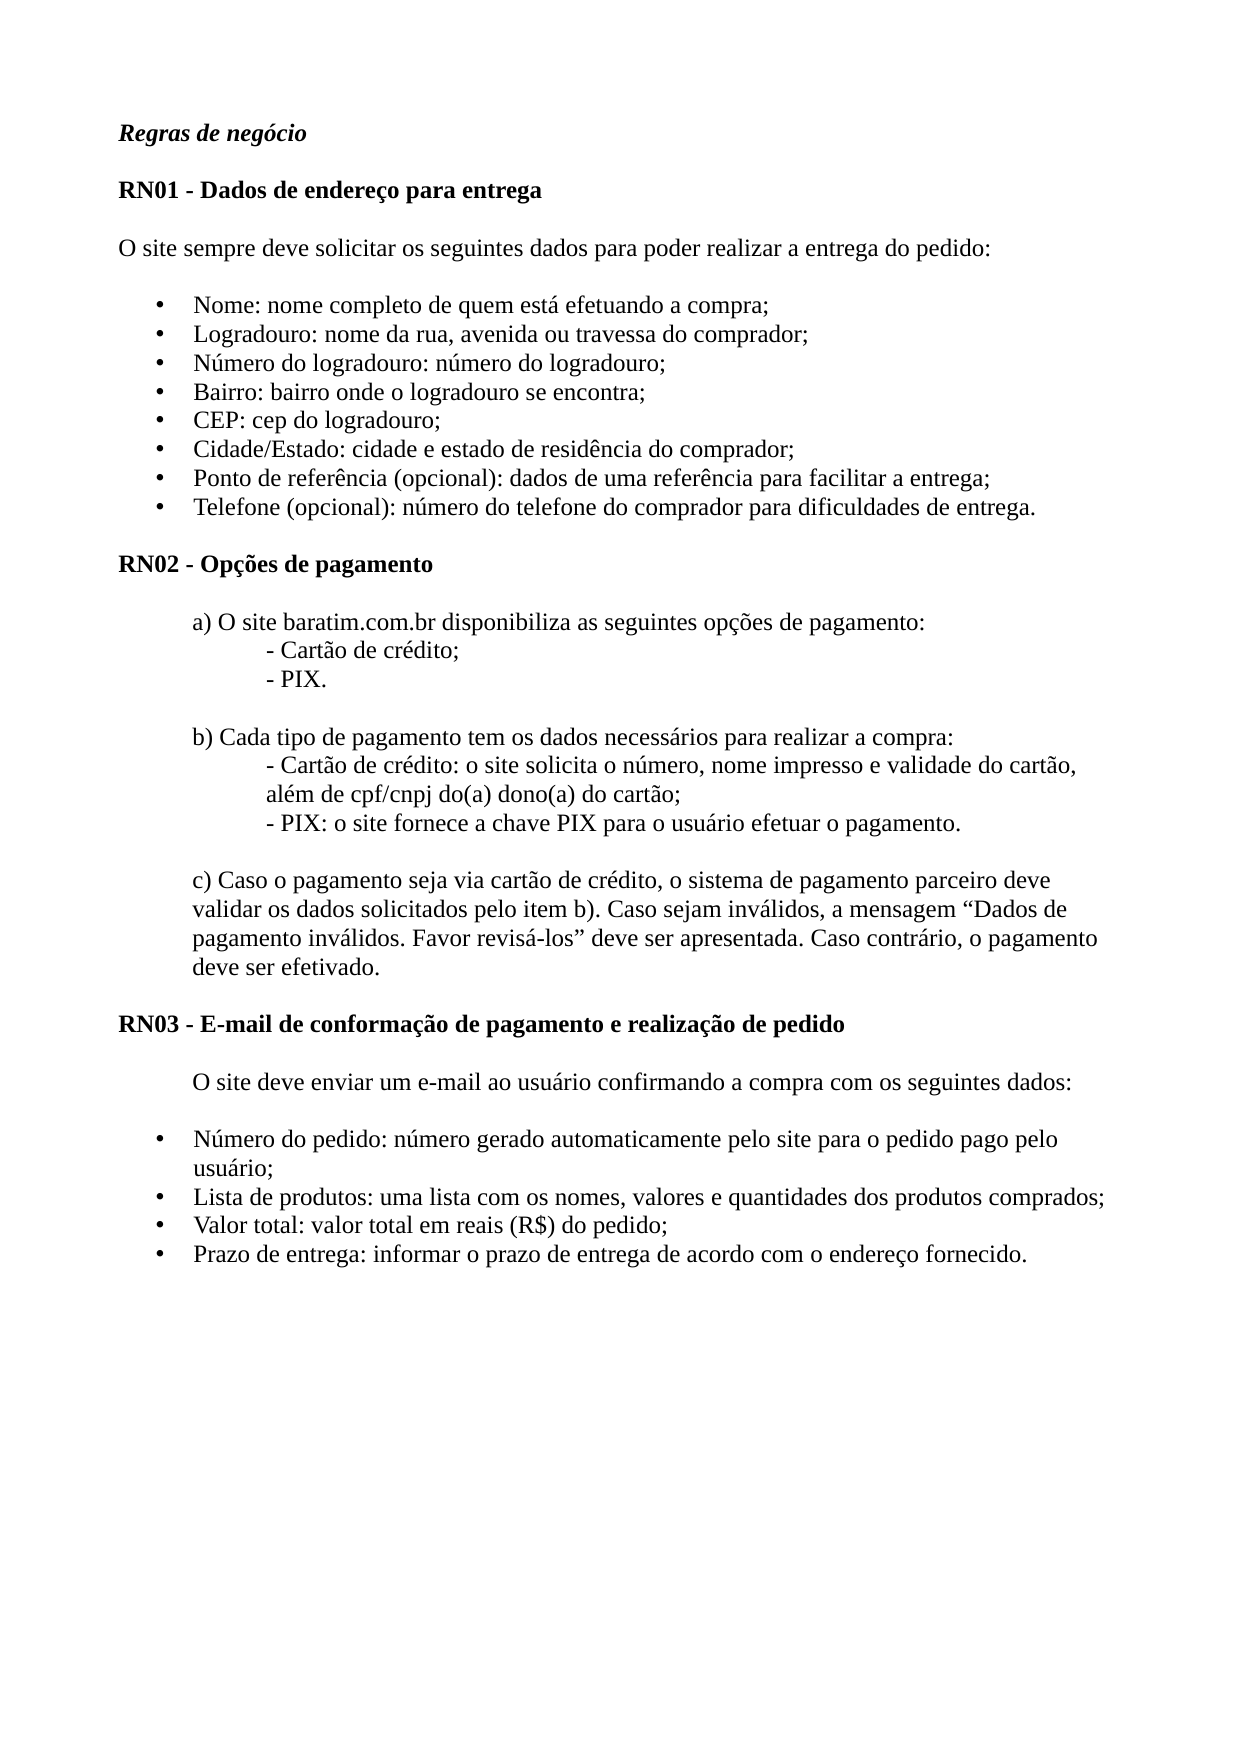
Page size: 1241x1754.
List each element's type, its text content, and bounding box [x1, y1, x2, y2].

text b) Cada tipo de pagamento tem os dados necessários para realizar a compra: [118, 722, 1122, 751]
list Telefone (opcional): número do telefone do comprador para dificuldades de entrega. [156, 492, 1122, 521]
list Número do logradouro: número do logradouro; [156, 348, 1122, 377]
text RN01 - Dados de endereço para entrega [118, 176, 1122, 204]
text RN03 - E-mail de conformação de pagamento e realização de pedido [118, 1009, 1122, 1038]
text - Cartão de crédito; [118, 636, 1122, 664]
list CEP: cep do logradouro; [156, 406, 1122, 434]
list Número do pedido: número gerado automaticamente pelo site para o pedido pago pelo usuário; [156, 1124, 1122, 1182]
list Prazo de entrega: informar o prazo de entrega de acordo com o endereço fornecido. [156, 1239, 1122, 1268]
list Lista de produtos: uma lista com os nomes, valores e quantidades dos produtos comprados; [156, 1182, 1122, 1211]
list Ponto de referência (opcional): dados de uma referência para facilitar a entrega; [156, 463, 1122, 492]
list Bairro: bairro onde o logradouro se encontra; [156, 377, 1122, 406]
list Valor total: valor total em reais (R$) do pedido; [156, 1211, 1122, 1239]
text O site deve enviar um e-mail ao usuário confirmando a compra com os seguintes dados: [118, 1067, 1122, 1096]
text RN02 - Opções de pagamento [118, 549, 1122, 578]
text - PIX. [118, 664, 1122, 693]
list Cidade/Estado: cidade e estado de residência do comprador; [156, 434, 1122, 463]
text O site sempre deve solicitar os seguintes dados para poder realizar a entrega do pedido: [118, 233, 1122, 262]
text Regras de negócio [118, 118, 1122, 147]
text - Cartão de crédito: o site solicita o número, nome impresso e validade do cartão, além de cpf/cnpj do(a) dono(a) do cartão; [118, 751, 1122, 808]
text a) O site baratim.com.br disponibiliza as seguintes opções de pagamento: [118, 607, 1122, 636]
text c) Caso o pagamento seja via cartão de crédito, o sistema de pagamento parceiro deve validar os dados solicitados pelo item b). Caso sejam inválidos, a mensagem “Dados de pagamento inválidos. Favor revisá-los” deve ser apresentada. Caso contrário, o pagamento deve ser efetivado. [118, 866, 1122, 981]
text - PIX: o site fornece a chave PIX para o usuário efetuar o pagamento. [118, 808, 1122, 837]
list Logradouro: nome da rua, avenida ou travessa do comprador; [156, 319, 1122, 348]
list Nome: nome completo de quem está efetuando a compra; [156, 291, 1122, 319]
